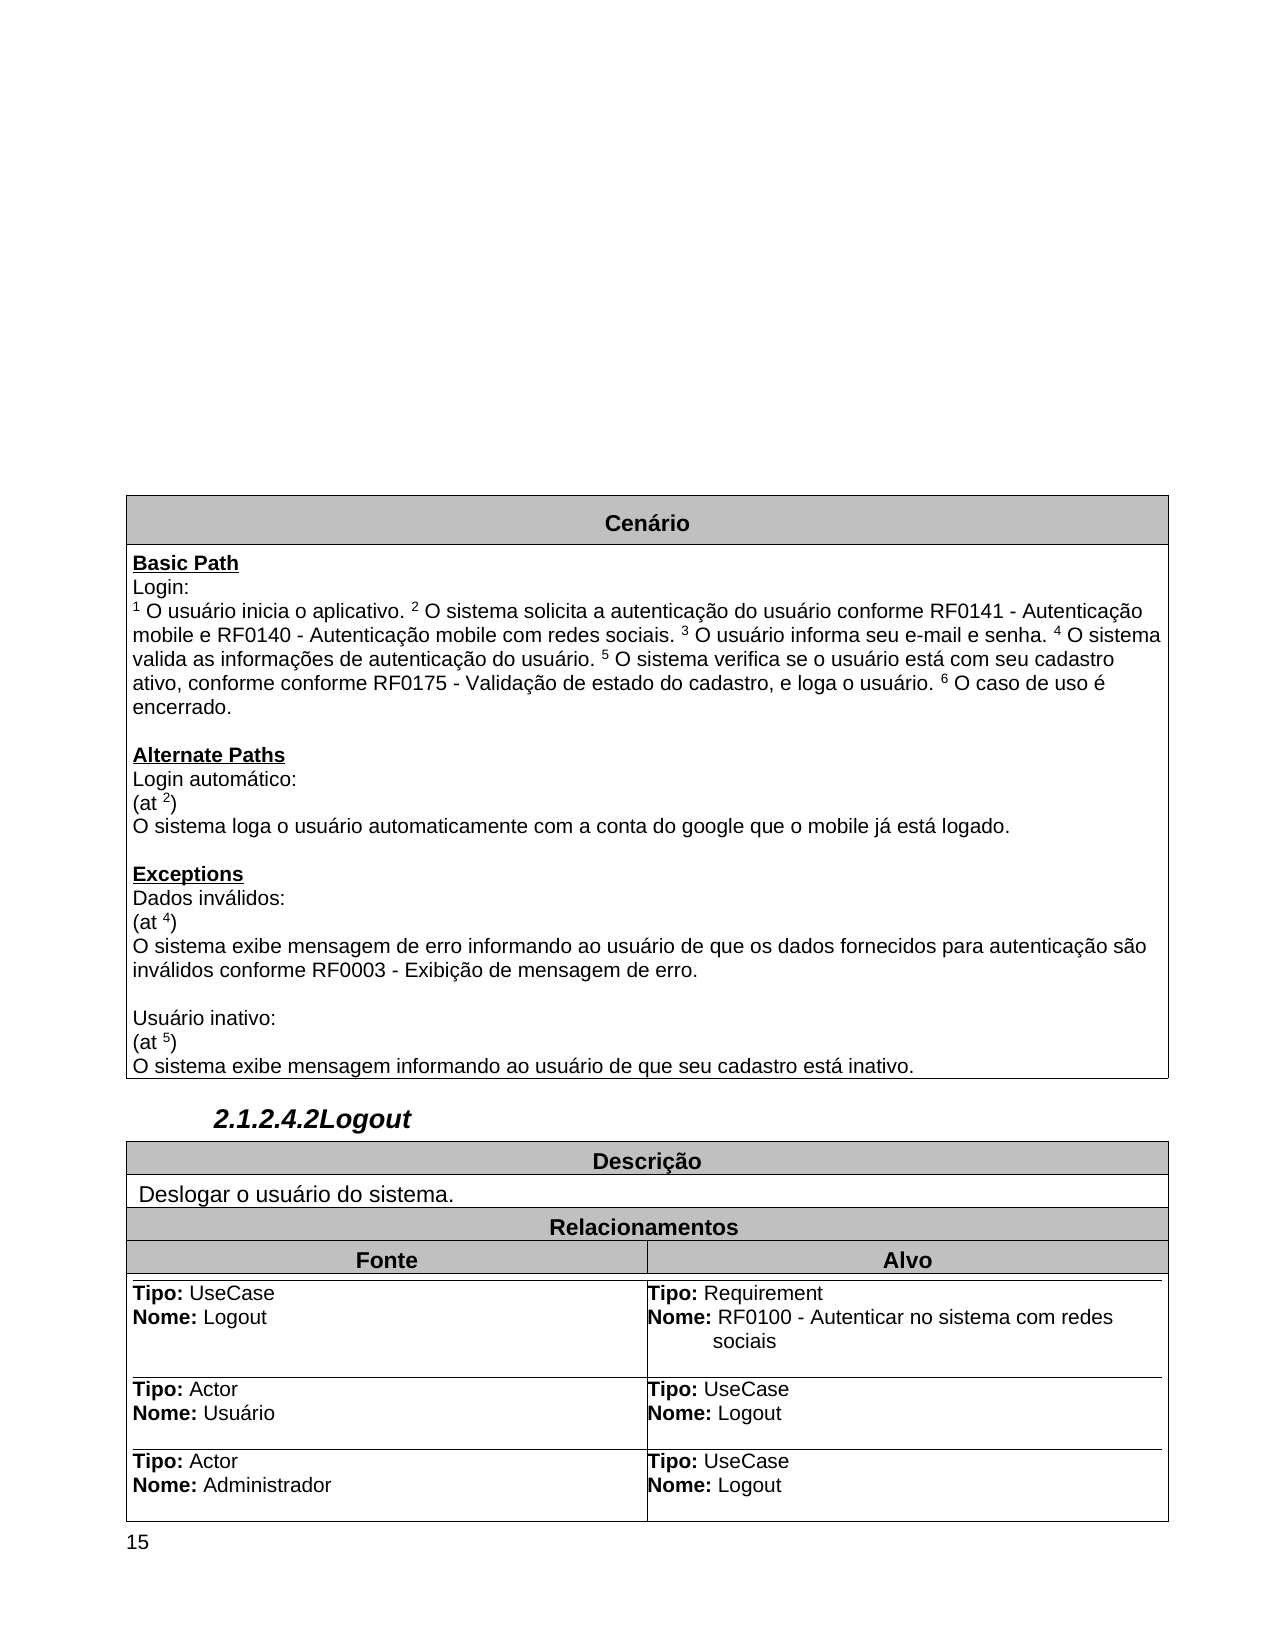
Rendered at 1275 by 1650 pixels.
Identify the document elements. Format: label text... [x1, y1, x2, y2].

list Logout [214, 1103, 1155, 1134]
table_cell Tipo: Actor Nome: Administrador [133, 1450, 647, 1521]
table_cell Basic Path Login: 1 O usuário inicia o aplicativo. 2 O sistema solicita a autenticação do usuário conforme RF0141 - Autenticação mobile e RF0140 - Autenticação mobile com redes sociais. 3 O usuário informa seu e-mail e senha. 4 O sistema valida as informações de autenticação do usuário. 5 O sistema verifica se o usuário está com seu cadastro ativo, conforme conforme RF0175 - Validação de estado do cadastro, e loga o usuário. 6 O caso de uso é encerrado. Alternate Paths Login automático: (at 2) O sistema loga o usuário automaticamente com a conta do google que o mobile já está logado. Exceptions Dados inválidos: (at 4) O sistema exibe mensagem de erro informando ao usuário de que os dados fornecidos para autenticação são inválidos conforme RF0003 - Exibição de mensagem de erro. Usuário inativo: (at 5) O sistema exibe mensagem informando ao usuário de que seu cadastro está inativo. [127, 545, 1168, 1078]
table_cell [127, 1274, 1168, 1521]
table_cell Deslogar o usuário do sistema. [127, 1175, 1168, 1207]
table_cell Tipo: UseCase Nome: Logout [648, 1378, 1162, 1449]
table_cell Fonte [127, 1241, 647, 1273]
table_header Tipo: Requirement Nome: RF0100 - Autenticar no sistema com redes sociais [648, 1281, 1162, 1376]
table_cell Tipo: Actor Nome: Usuário [133, 1378, 647, 1449]
table_header Descrição [127, 1142, 1168, 1174]
table_cell Relacionamentos [127, 1208, 1168, 1240]
table_cell Tipo: UseCase Nome: Logout [648, 1450, 1162, 1521]
table_header Tipo: UseCase Nome: Logout [133, 1281, 647, 1376]
table_cell Cenário [127, 496, 1168, 544]
table_cell Alvo [648, 1241, 1168, 1273]
